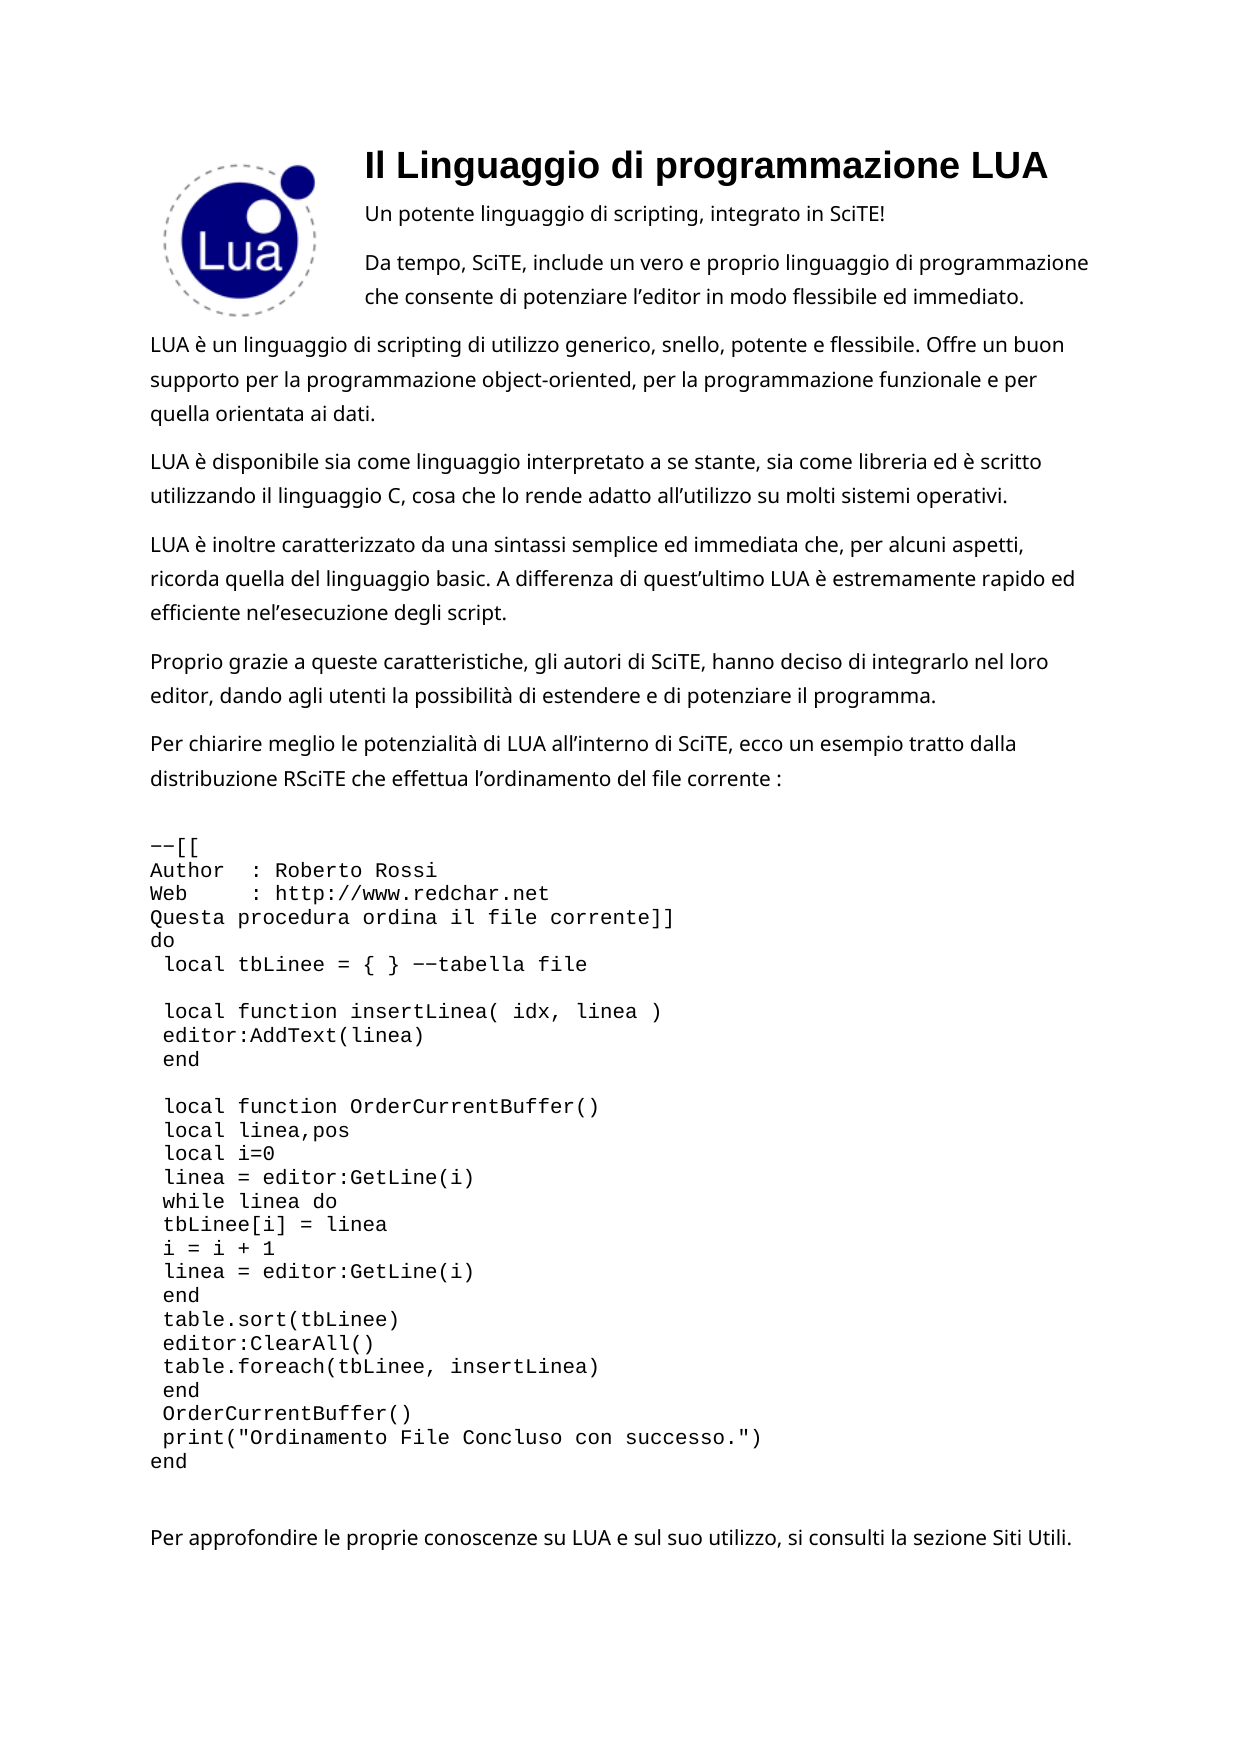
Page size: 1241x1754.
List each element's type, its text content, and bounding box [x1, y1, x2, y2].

text LUA è un linguaggio di scripting di utilizzo generico, snello, potente e flessibile. Offre un buon supporto per la programmazione object-oriented, per la programmazione funzionale e per quella orientata ai dati. [150, 331, 1090, 427]
text Un potente linguaggio di scripting, integrato in SciTE! [323, 199, 1090, 228]
text LUA è inoltre caratterizzato da una sintassi semplice ed immediata che, per alcuni aspetti, ricorda quella del linguaggio basic. A differenza di quest’ultimo LUA è estremamente rapido ed efficiente nel’esecuzione degli script. [150, 530, 1090, 627]
text LUA è disponibile sia come linguaggio interpretato a se stante, sia come libreria ed è scritto utilizzando il linguaggio C, cosa che lo rende adatto all’utilizzo su molti sistemi operativi. [150, 447, 1090, 510]
picture [150, 149, 323, 322]
subtitle Il Linguaggio di programmazione LUA [150, 143, 1090, 187]
text Proprio grazie a queste caratteristiche, gli autori di SciTE, hanno deciso di integrarlo nel loro editor, dando agli utenti la possibilità di estendere e di potenziare il programma. [150, 647, 1090, 709]
text Da tempo, SciTE, include un vero e proprio linguaggio di programmazione che consente di potenziare l’editor in modo flessibile ed immediato. [323, 248, 1090, 310]
text Per approfondire le proprie conoscenze su LUA e sul suo utilizzo, si consulti la sezione Siti Utili. [150, 1523, 1090, 1551]
text −−[[ Author : Roberto Rossi Web : http://www.redchar.net Questa procedura ordina il file corrente]] do local tbLinee = { } −−tabella file local function insertLinea( idx, linea ) editor:AddText(linea) end local function OrderCurrentBuffer() local linea,pos local i=0 linea = editor:GetLine(i) while linea do tbLinee[i] = linea i = i + 1 linea = editor:GetLine(i) end table.sort(tbLinee) editor:ClearAll() table.foreach(tbLinee, insertLinea) end OrderCurrentBuffer() print("Ordinamento File Concluso con successo.") end [150, 812, 1090, 1474]
text Per chiarire meglio le potenzialità di LUA all’interno di SciTE, ecco un esempio tratto dalla distribuzione RSciTE che effettua l’ordinamento del file corrente : [150, 729, 1090, 792]
